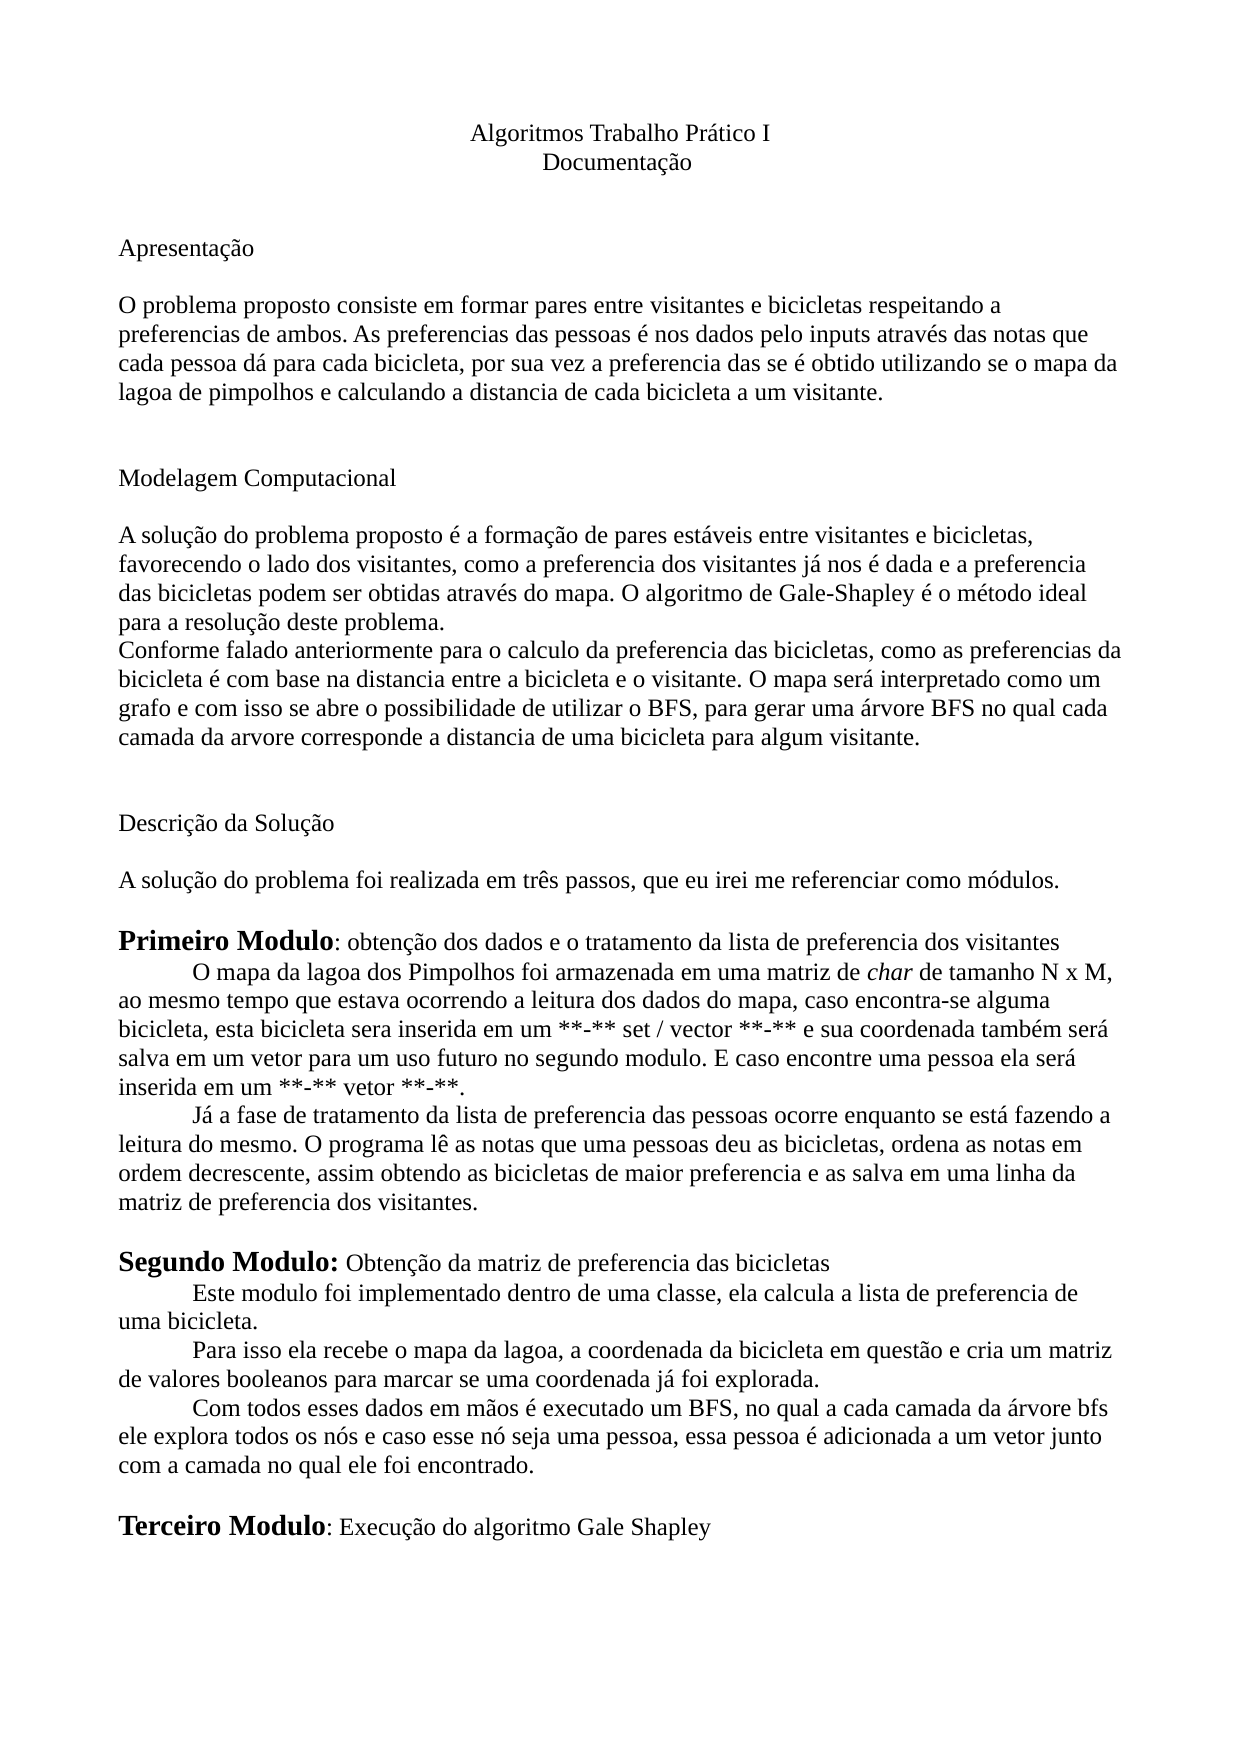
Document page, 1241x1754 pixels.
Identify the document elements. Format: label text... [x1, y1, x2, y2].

text Apresentação [118, 233, 1122, 262]
text Com todos esses dados em mãos é executado um BFS, no qual a cada camada da árvore bfs ele explora todos os nós e caso esse nó seja uma pessoa, essa pessoa é adicionada a um vetor junto com a camada no qual ele foi encontrado. [118, 1393, 1122, 1479]
text Descrição da Solução [118, 808, 1122, 837]
text Primeiro Modulo: obtenção dos dados e o tratamento da lista de preferencia dos visitantes [118, 923, 1122, 957]
text Segundo Modulo: Obtenção da matriz de preferencia das bicicletas [118, 1244, 1122, 1278]
text A solução do problema foi realizada em três passos, que eu irei me referenciar como módulos. [118, 866, 1122, 894]
text Terceiro Modulo: Execução do algoritmo Gale Shapley [118, 1508, 1122, 1541]
text Para isso ela recebe o mapa da lagoa, a coordenada da bicicleta em questão e cria um matriz de valores booleanos para marcar se uma coordenada já foi explorada. [118, 1335, 1122, 1393]
text Modelagem Computacional [118, 463, 1122, 492]
text Já a fase de tratamento da lista de preferencia das pessoas ocorre enquanto se está fazendo a leitura do mesmo. O programa lê as notas que uma pessoas deu as bicicletas, ordena as notas em ordem decrescente, assim obtendo as bicicletas de maior preferencia e as salva em uma linha da matriz de preferencia dos visitantes. [118, 1100, 1122, 1215]
text Documentação [118, 147, 1122, 176]
text O problema proposto consiste em formar pares entre visitantes e bicicletas respeitando a preferencias de ambos. As preferencias das pessoas é nos dados pelo inputs através das notas que cada pessoa dá para cada bicicleta, por sua vez a preferencia das se é obtido utilizando se o mapa da lagoa de pimpolhos e calculando a distancia de cada bicicleta a um visitante. [118, 291, 1122, 406]
text A solução do problema proposto é a formação de pares estáveis entre visitantes e bicicletas, favorecendo o lado dos visitantes, como a preferencia dos visitantes já nos é dada e a preferencia das bicicletas podem ser obtidas através do mapa. O algoritmo de Gale-Shapley é o método ideal para a resolução deste problema. [118, 521, 1122, 636]
text O mapa da lagoa dos Pimpolhos foi armazenada em uma matriz de char de tamanho N x M, ao mesmo tempo que estava ocorrendo a leitura dos dados do mapa, caso encontra-se alguma bicicleta, esta bicicleta sera inserida em um **-** set / vector **-** e sua coordenada também será salva em um vetor para um uso futuro no segundo modulo. E caso encontre uma pessoa ela será inserida em um **-** vetor **-**. [118, 957, 1122, 1100]
text Algoritmos Trabalho Prático I [118, 118, 1122, 147]
text Este modulo foi implementado dentro de uma classe, ela calcula a lista de preferencia de uma bicicleta. [118, 1278, 1122, 1335]
text Conforme falado anteriormente para o calculo da preferencia das bicicletas, como as preferencias da bicicleta é com base na distancia entre a bicicleta e o visitante. O mapa será interpretado como um grafo e com isso se abre o possibilidade de utilizar o BFS, para gerar uma árvore BFS no qual cada camada da arvore corresponde a distancia de uma bicicleta para algum visitante. [118, 636, 1122, 751]
